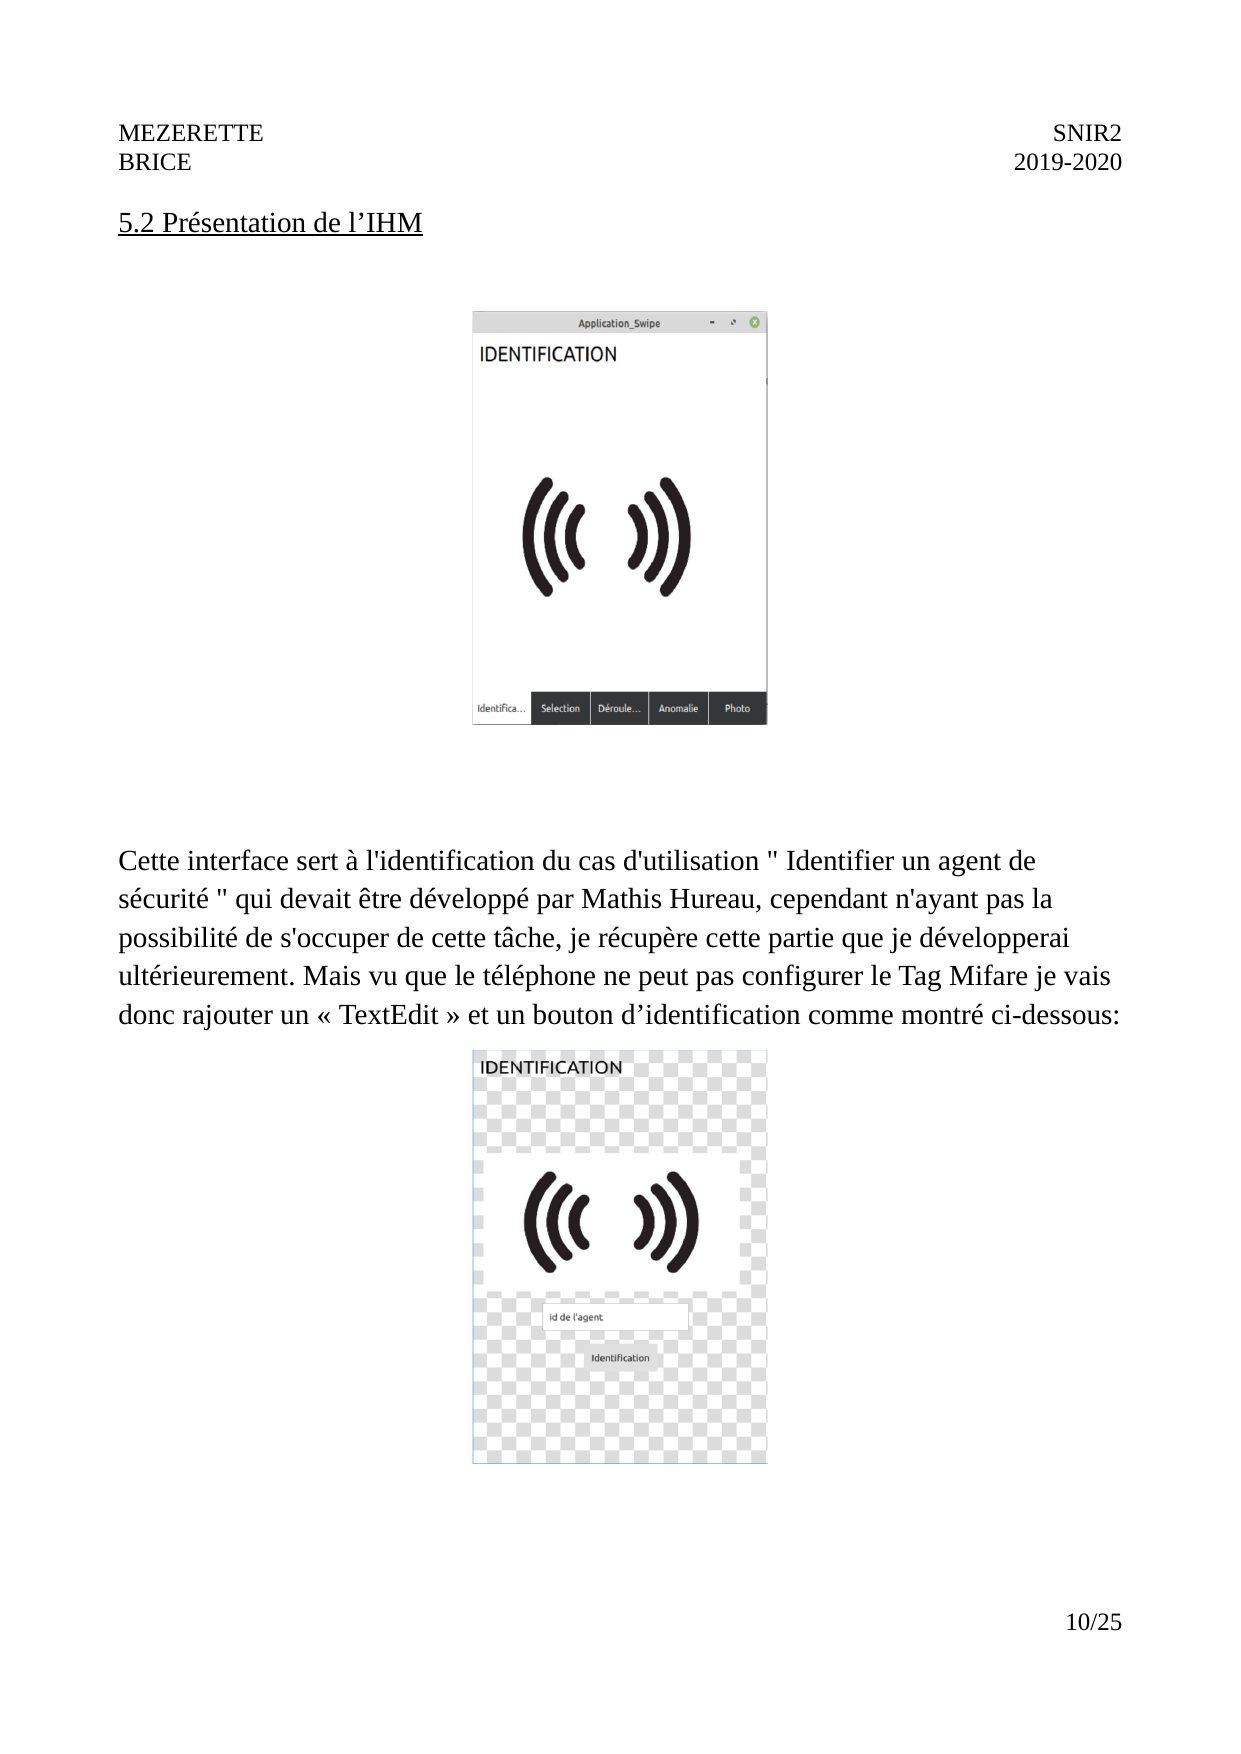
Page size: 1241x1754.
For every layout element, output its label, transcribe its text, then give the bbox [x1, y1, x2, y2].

picture [472, 1050, 768, 1464]
text Cette interface sert à l'identification du cas d'utilisation " Identifier un agent de sécurité " qui devait être développé par Mathis Hureau, cependant n'ayant pas la possibilité de s'occuper de cette tâche, je récupère cette partie que je développerai ultérieurement. Mais vu que le téléphone ne peut pas configurer le Tag Mifare je vais donc rajouter un « TextEdit » et un bouton d’identification comme montré ci-dessous: [118, 843, 1122, 1030]
picture [472, 311, 768, 725]
text 5.2 Présentation de l’IHM [118, 205, 1122, 239]
